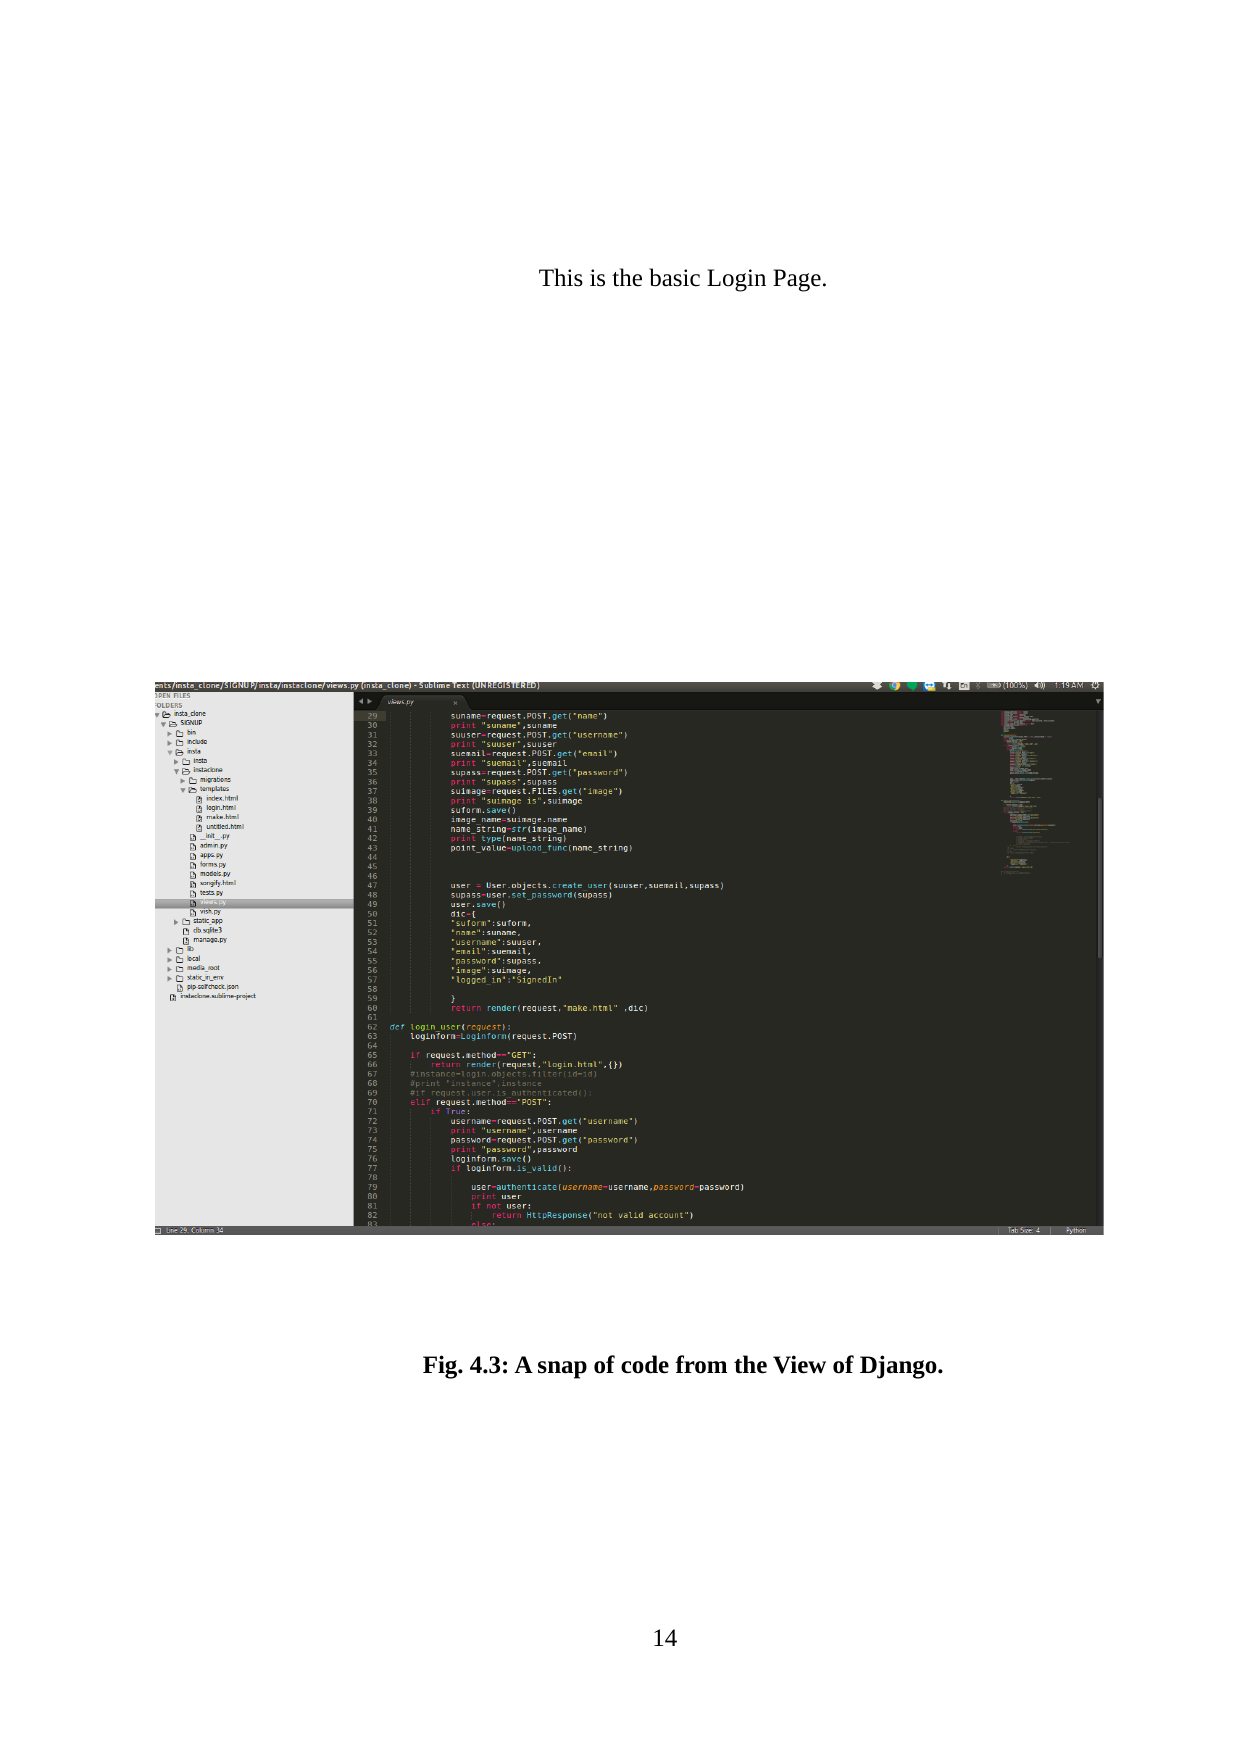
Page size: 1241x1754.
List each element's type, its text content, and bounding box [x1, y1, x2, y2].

text Fig. 4.3: A snap of code from the View of Django. [244, 1350, 1122, 1379]
text This is the basic Login Page. [244, 263, 1122, 292]
picture [155, 682, 1104, 1235]
